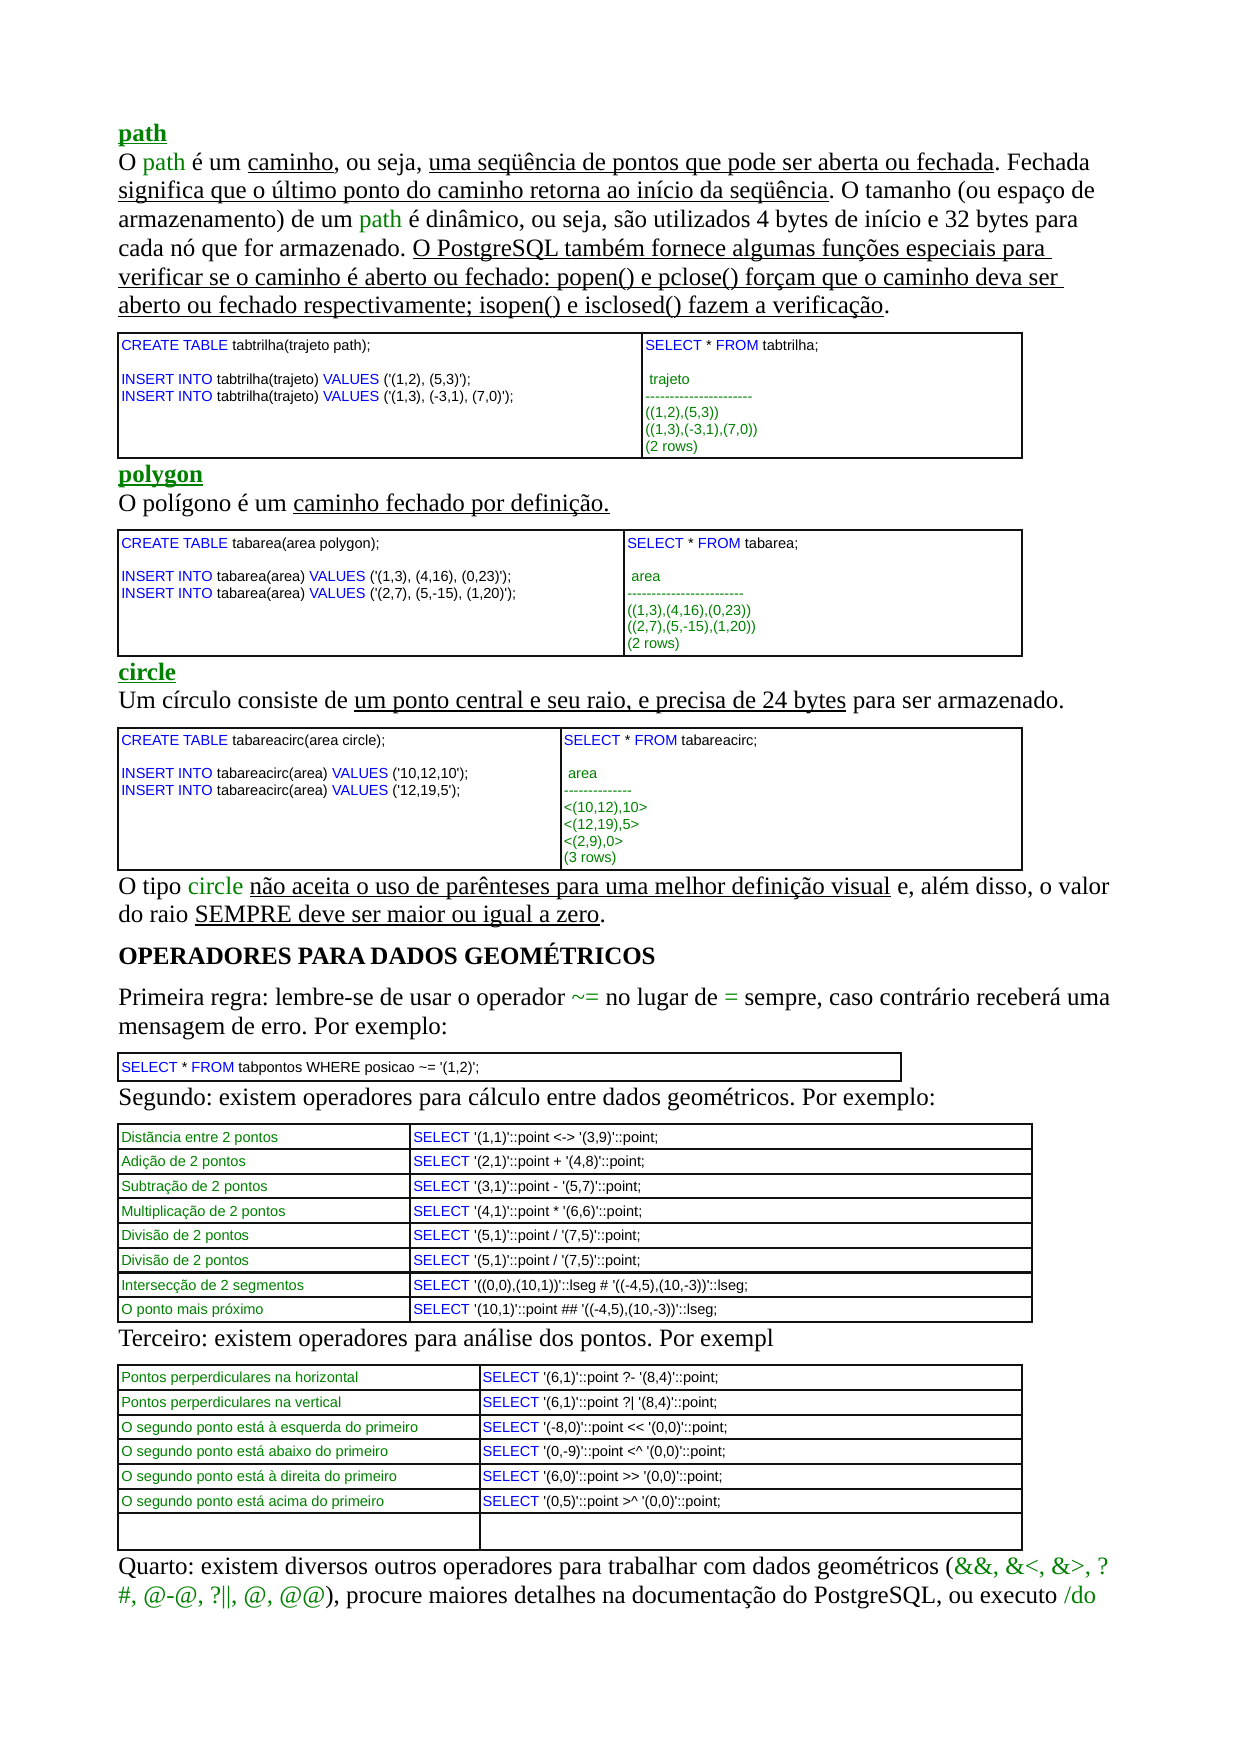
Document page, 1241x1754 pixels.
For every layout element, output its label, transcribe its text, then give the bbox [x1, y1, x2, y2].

table_header CREATE TABLE tabarea(area polygon); INSERT INTO tabarea(area) VALUES ('(1,3), (4,16), (0,23)'); INSERT INTO tabarea(area) VALUES ('(2,7), (5,-15), (1,20)'); [119, 531, 623, 654]
table_header Distãncia entre 2 pontos [119, 1125, 409, 1148]
table_cell Intersecção de 2 segmentos [119, 1274, 409, 1296]
table_cell Pontos perperdiculares na vertical [119, 1391, 479, 1413]
table_cell O segundo ponto está à direita do primeiro [119, 1465, 479, 1487]
table_cell O ponto mais próximo [119, 1298, 409, 1321]
table_cell Adição de 2 pontos [119, 1150, 409, 1173]
table_cell SELECT '(3,1)'::point - '(5,7)'::point; [411, 1175, 1031, 1197]
table_header CREATE TABLE tabareacirc(area circle); INSERT INTO tabareacirc(area) VALUES ('10,12,10'); INSERT INTO tabareacirc(area) VALUES ('12,19,5'); [119, 729, 560, 869]
text Quarto: existem diversos outros operadores para trabalhar com dados geométricos (&&, &<, &>, ?#, @-@, ?||, @, @@), procure maiores detalhes na documentação do PostgreSQL, ou executo /do [118, 1551, 1122, 1608]
table_cell SELECT '(-8,0)'::point << '(0,0)'::point; [481, 1416, 1021, 1438]
table_header CREATE TABLE tabtrilha(trajeto path); INSERT INTO tabtrilha(trajeto) VALUES ('(1,2), (5,3)'); INSERT INTO tabtrilha(trajeto) VALUES ('(1,3), (-3,1), (7,0)'); [119, 334, 641, 457]
table_cell SELECT '(5,1)'::point / '(7,5)'::point; [411, 1224, 1031, 1247]
table_cell [481, 1514, 1021, 1549]
table_cell Subtração de 2 pontos [119, 1175, 409, 1197]
table_cell Divisão de 2 pontos [119, 1249, 409, 1271]
text polygon O polígono é um caminho fechado por definição. [118, 459, 1122, 517]
table_cell Multiplicação de 2 pontos [119, 1199, 409, 1222]
text O tipo circle não aceita o uso de parênteses para uma melhor definição visual e, além disso, o valor do raio SEMPRE deve ser maior ou igual a zero. [118, 871, 1122, 928]
table_cell [119, 1514, 479, 1549]
text circle Um círculo consiste de um ponto central e seu raio, e precisa de 24 bytes para ser armazenado. [118, 657, 1122, 714]
table_header SELECT * FROM tabarea; area ------------------------ ((1,3),(4,16),(0,23)) ((2,7),(5,-15),(1,20)) (2 rows) [625, 531, 1021, 654]
table_cell SELECT '(5,1)'::point / '(7,5)'::point; [411, 1249, 1031, 1271]
table_cell SELECT '(6,1)'::point ?| '(8,4)'::point; [481, 1391, 1021, 1413]
table_cell SELECT '(6,0)'::point >> '(0,0)'::point; [481, 1465, 1021, 1487]
table_cell SELECT '(0,5)'::point >^ '(0,0)'::point; [481, 1490, 1021, 1512]
table_header SELECT * FROM tabareacirc; area -------------- <(10,12),10> <(12,19),5> <(2,9),0> (3 rows) [562, 729, 1021, 869]
table_header Pontos perperdiculares na horizontal [119, 1366, 479, 1389]
table_cell SELECT '(0,-9)'::point <^ '(0,0)'::point; [481, 1440, 1021, 1463]
text OPERADORES PARA DADOS GEOMÉTRICOS [118, 941, 1122, 969]
table_header SELECT * FROM tabpontos WHERE posicao ~= '(1,2)'; [119, 1054, 900, 1080]
table_cell O segundo ponto está acima do primeiro [119, 1490, 479, 1512]
table_cell SELECT '(2,1)'::point + '(4,8)'::point; [411, 1150, 1031, 1173]
table_cell SELECT '(10,1)'::point ## '((-4,5),(10,-3))'::lseg; [411, 1298, 1031, 1321]
text Segundo: existem operadores para cálculo entre dados geométricos. Por exemplo: [118, 1082, 1122, 1111]
table_cell Divisão de 2 pontos [119, 1224, 409, 1247]
text path O path é um caminho, ou seja, uma seqüência de pontos que pode ser aberta ou fechada. Fechada significa que o último ponto do caminho retorna ao início da seqüência. O tamanho (ou espaço de armazenamento) de um path é dinâmico, ou seja, são utilizados 4 bytes de início e 32 bytes para cada nó que for armazenado. O PostgreSQL também fornece algumas funções especiais para verificar se o caminho é aberto ou fechado: popen() e pclose() forçam que o caminho deva ser aberto ou fechado respectivamente; isopen() e isclosed() fazem a verificação. [118, 118, 1122, 319]
table_cell O segundo ponto está à esquerda do primeiro [119, 1416, 479, 1438]
table_cell SELECT '((0,0),(10,1))'::lseg # '((-4,5),(10,-3))'::lseg; [411, 1274, 1031, 1296]
table_header SELECT * FROM tabtrilha; trajeto ---------------------- ((1,2),(5,3)) ((1,3),(-3,1),(7,0)) (2 rows) [643, 334, 1021, 457]
table_header SELECT '(6,1)'::point ?- '(8,4)'::point; [481, 1366, 1021, 1389]
table_header SELECT '(1,1)'::point <-> '(3,9)'::point; [411, 1125, 1031, 1148]
table_cell O segundo ponto está abaixo do primeiro [119, 1440, 479, 1463]
text Primeira regra: lembre-se de usar o operador ~= no lugar de = sempre, caso contrário receberá uma mensagem de erro. Por exemplo: [118, 982, 1122, 1039]
text Terceiro: existem operadores para análise dos pontos. Por exempl [118, 1323, 1122, 1352]
table_cell SELECT '(4,1)'::point * '(6,6)'::point; [411, 1199, 1031, 1222]
